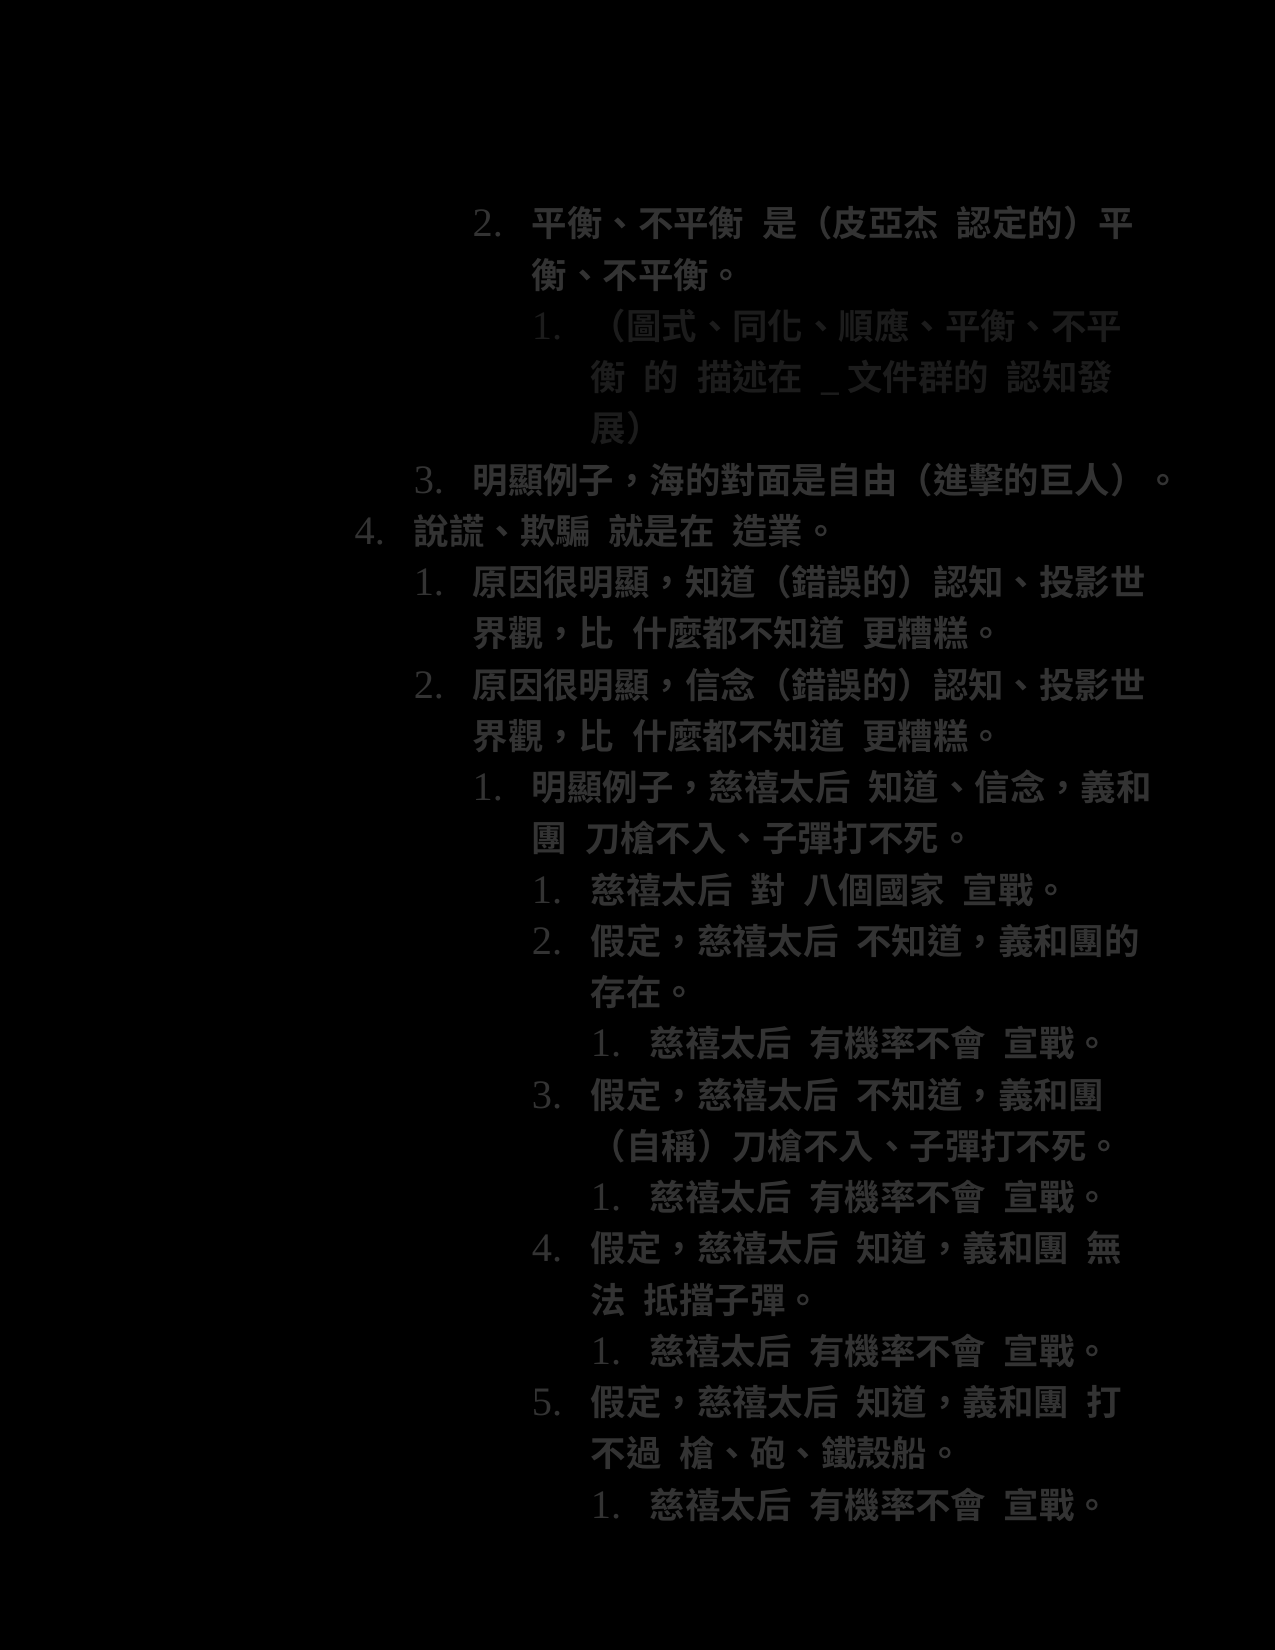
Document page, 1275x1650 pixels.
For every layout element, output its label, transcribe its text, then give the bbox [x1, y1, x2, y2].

list 假定，慈禧太后 知道，義和團 無法 抵擋子彈。 [532, 1221, 1157, 1323]
list 慈禧太后 對 八個國家 宣戰。 [532, 862, 1157, 913]
list 原因很明顯，信念（錯誤的）認知、投影世界觀，比 什麼都不知道 更糟糕。 [413, 657, 1157, 759]
list 平衡、不平衡 是（皮亞杰 認定的）平衡、不平衡。 [472, 196, 1157, 298]
list 慈禧太后 有機率不會 宣戰。 [591, 1016, 1157, 1067]
list 慈禧太后 有機率不會 宣戰。 [591, 1323, 1157, 1374]
list 明顯例子，慈禧太后 知道、信念，義和團 刀槍不入、子彈打不死。 [472, 759, 1157, 862]
list （圖式、同化、順應、平衡、不平衡 的 描述在 _ 文件群的 認知發展） [532, 298, 1157, 452]
list 假定，慈禧太后 不知道，義和團的 存在。 [532, 913, 1157, 1016]
list 明顯例子，海的對面是自由（進擊的巨人）。 [413, 452, 1157, 503]
list 原因很明顯，知道（錯誤的）認知、投影世界觀，比 什麼都不知道 更糟糕。 [413, 554, 1157, 657]
list 假定，慈禧太后 不知道，義和團（自稱）刀槍不入、子彈打不死。 [532, 1067, 1157, 1169]
list 說謊、欺騙 就是在 造業。 [354, 503, 1157, 554]
list 慈禧太后 有機率不會 宣戰。 [591, 1477, 1157, 1528]
list 假定，慈禧太后 知道，義和團 打不過 槍、砲、鐵殼船。 [532, 1374, 1157, 1477]
list 慈禧太后 有機率不會 宣戰。 [591, 1169, 1157, 1221]
